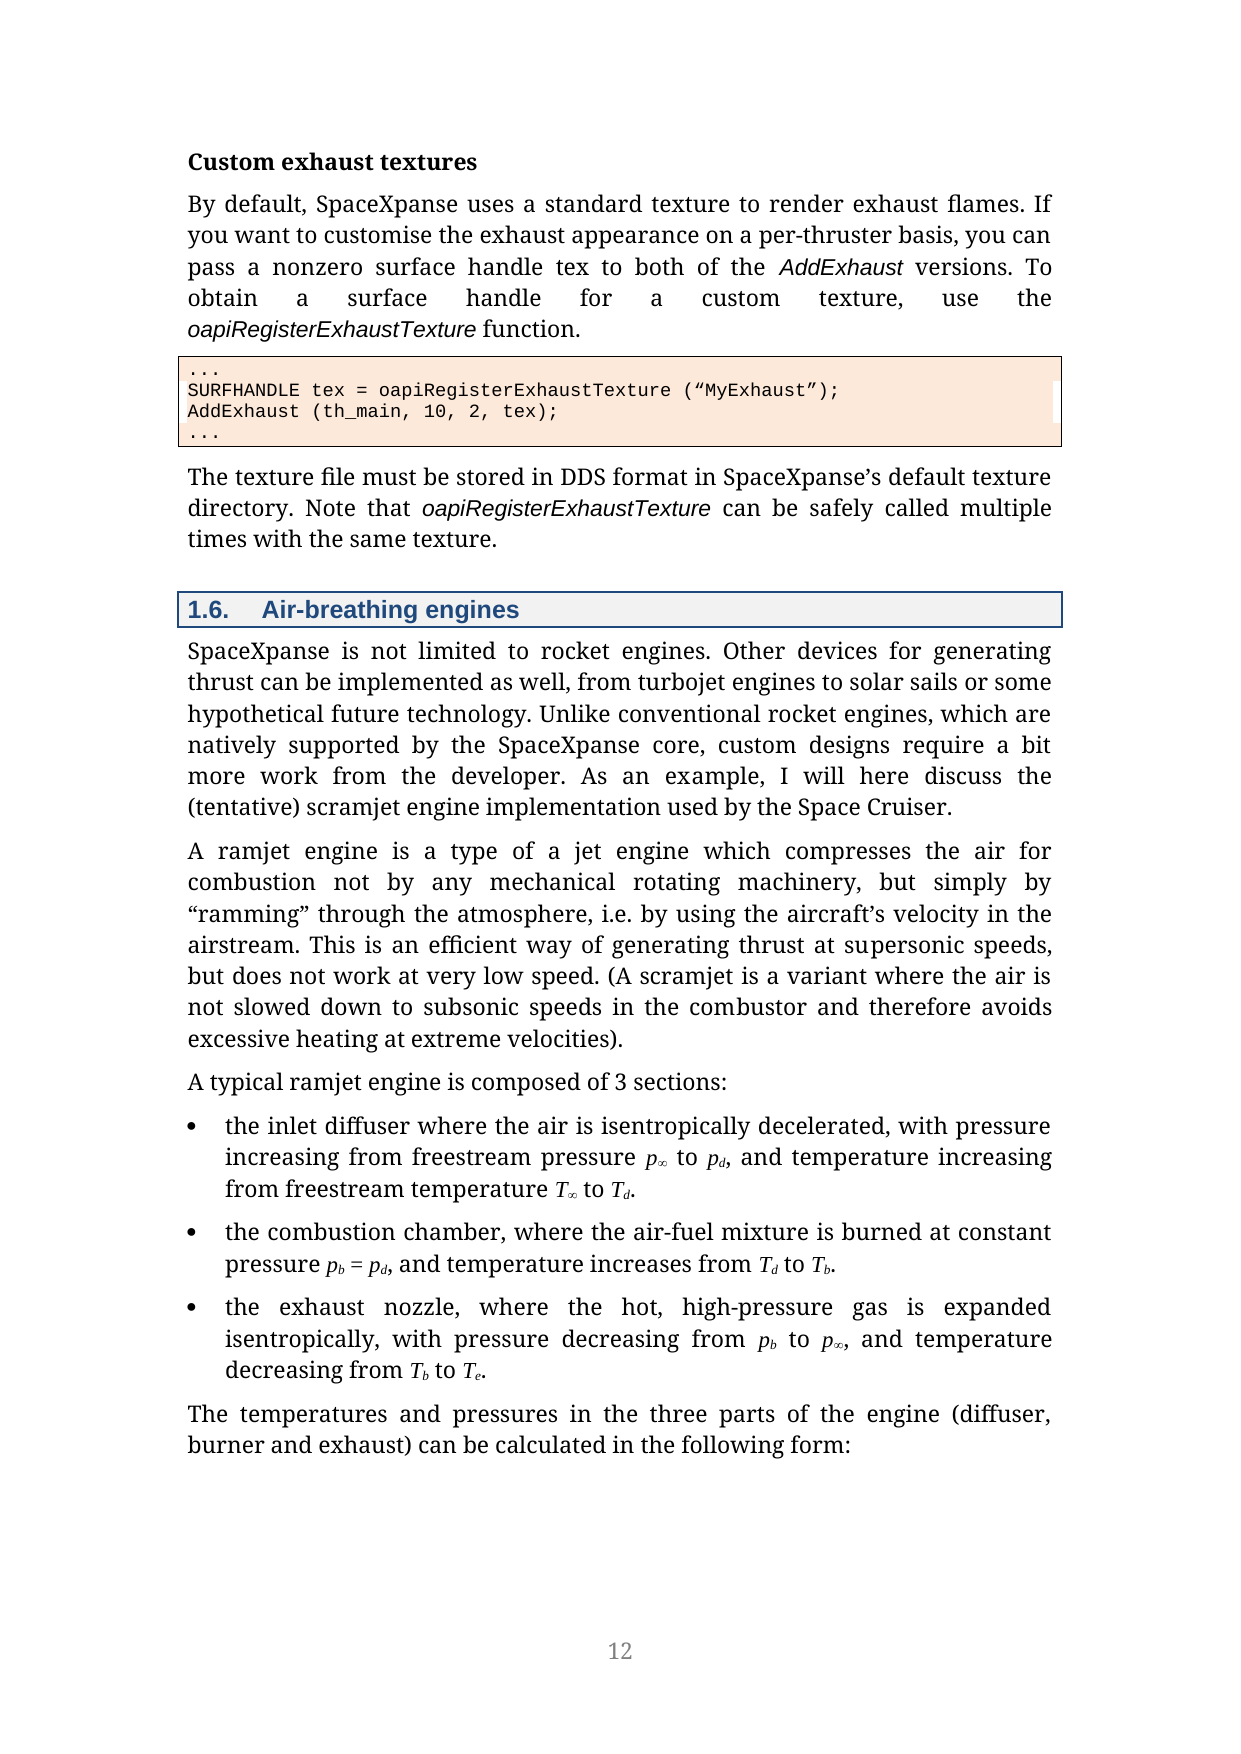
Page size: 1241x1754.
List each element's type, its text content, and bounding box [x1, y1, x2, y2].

text Custom exhaust textures [187, 150, 1053, 175]
text The temperatures and pressures in the three parts of the engine (diffuser, burner and exhaust) can be calculated in the following form: [187, 1397, 1053, 1459]
subtitle Air-breathing engines [179, 593, 1061, 626]
text By default, SpaceXpanse uses a standard texture to render exhaust flames. If you want to customise the exhaust appearance on a per-thruster basis, you can pass a nonzero surface handle tex to both of the AddExhaust versions. To obtain a surface handle for a custom texture, use the oapiRegisterExhaustTexture function. [187, 187, 1053, 344]
text ... [179, 357, 1061, 381]
list the combustion chamber, where the air-fuel mixture is burned at constant pres­sure pb = pd, and temperature increases from Td to Tb. [187, 1216, 1053, 1278]
text A typical ramjet engine is composed of 3 sections: [187, 1066, 1053, 1097]
list the inlet diffuser where the air is isentropically decelerated, with pressure increas­ing from freestream pressure p to pd, and temperature increasing from freestream temperature T to Td. [187, 1109, 1053, 1203]
text SpaceXpanse is not limited to rocket engines. Other devices for generating thrust can be imple­mented as well, from turbojet engines to solar sails or some hypothetical future technology. Unlike conventional rocket engines, which are natively supported by the SpaceXpanse core, custom designs require a bit more work from the developer. As an ex­ample, I will here discuss the (tentative) scramjet engine implementation used by the Space Cruiser. [187, 634, 1053, 822]
list the exhaust nozzle, where the hot, high-pressure gas is expanded isentropically, with pressure decreasing from pb to p, and temperature decreasing from Tb to Te. [187, 1291, 1053, 1384]
text The texture file must be stored in DDS format in SpaceXpanse’s default texture directory. Note that oapiRegisterExhaustTexture can be safely called multiple times with the same texture. [187, 460, 1053, 554]
text ... [179, 420, 1061, 446]
text A ramjet engine is a type of a jet engine which compresses the air for combustion not by any mechanical rotating machinery, but simply by “ramming” through the atmos­phere, i.e. by us­ing the aircraft’s velocity in the airstream. This is an efficient way of generating thrust at su­personic speeds, but does not work at very low speed. (A scramjet is a variant where the air is not slowed down to subsonic speeds in the com­bustor and therefore avoids excessive heating at extreme velocities). [187, 834, 1053, 1053]
text AddExhaust (th_main, 10, 2, tex); [187, 402, 1053, 420]
text SURFHANDLE tex = oapiRegisterExhaustTexture (“MyExhaust”); [187, 381, 1053, 402]
